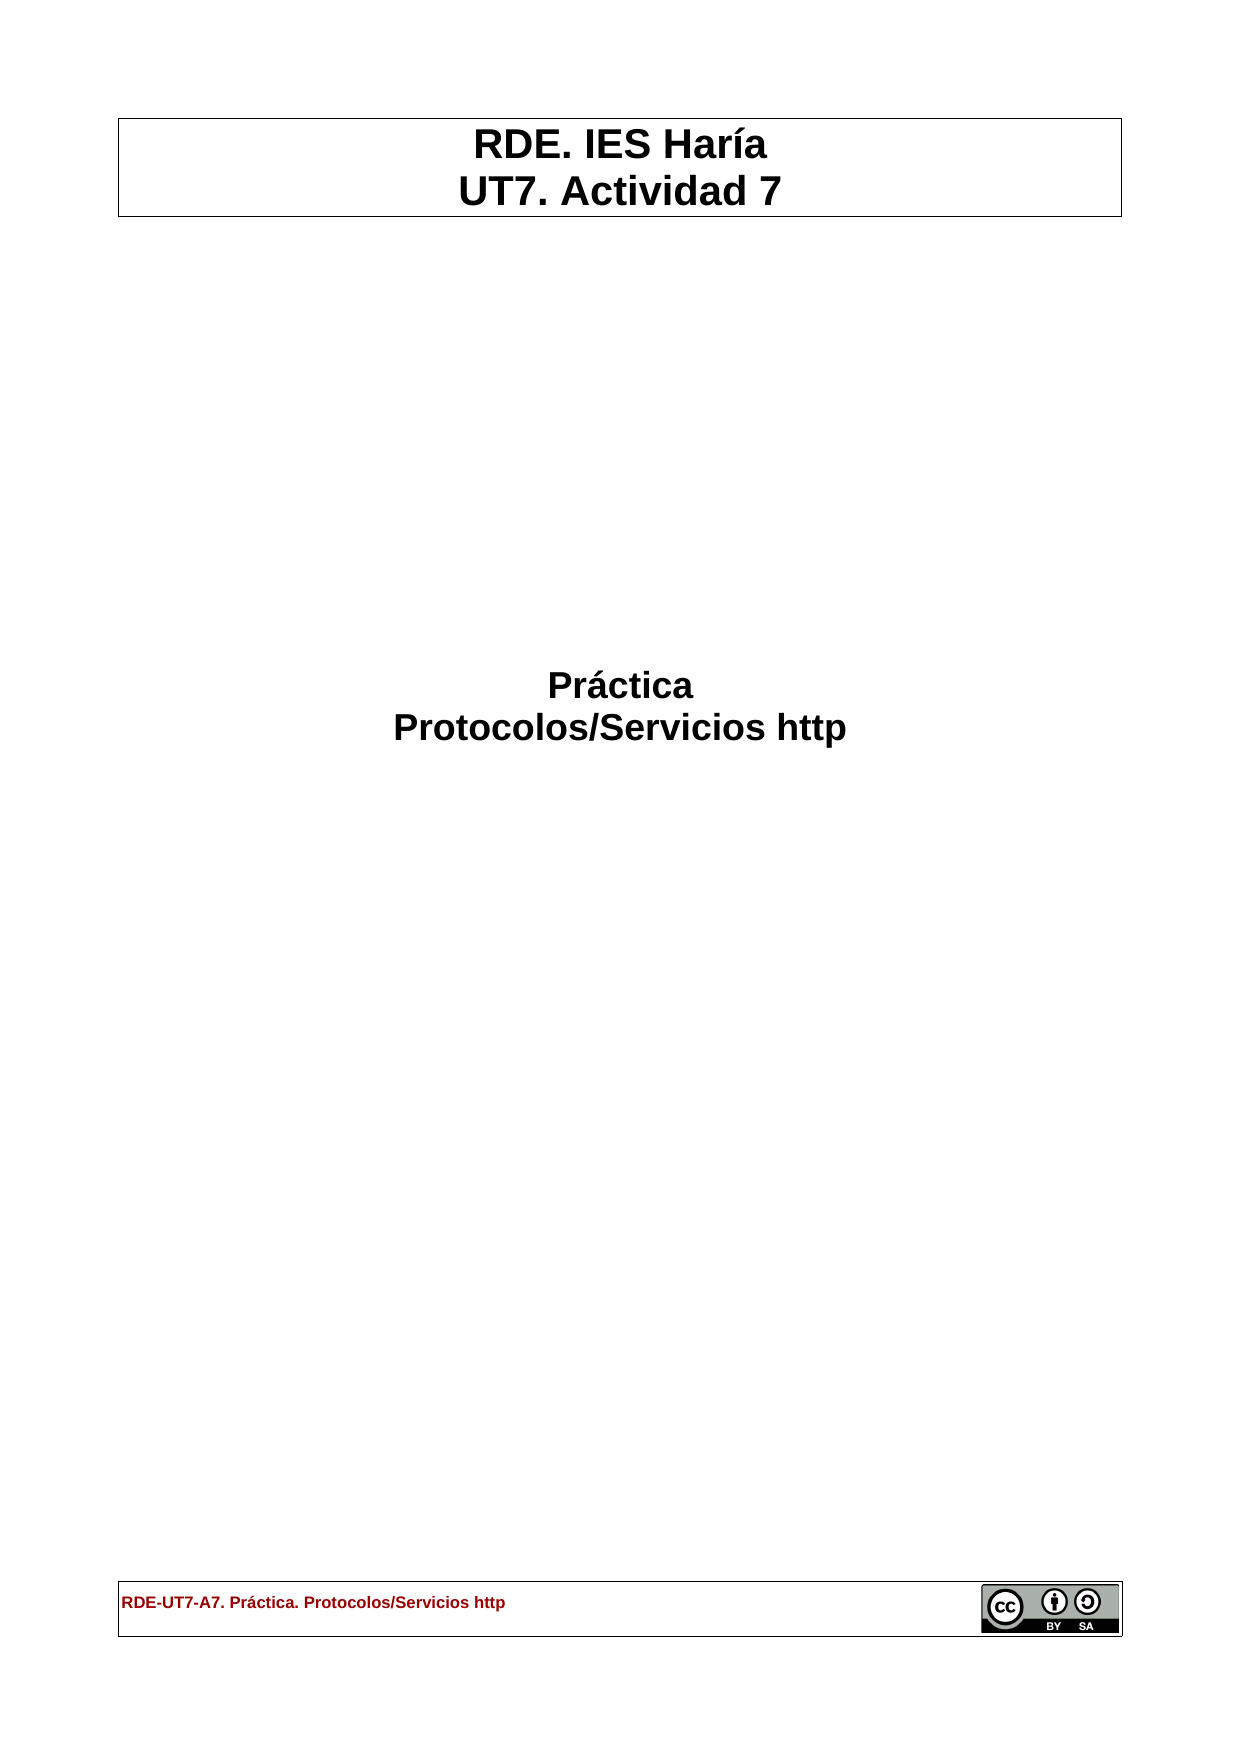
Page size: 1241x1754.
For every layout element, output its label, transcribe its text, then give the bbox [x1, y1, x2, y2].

text UT7. Actividad 7 [119, 165, 1121, 216]
picture [981, 1584, 1119, 1633]
text RDE. IES Haría [119, 119, 1121, 165]
text Práctica [118, 664, 1122, 706]
text Protocolos/Servicios http [118, 706, 1122, 748]
